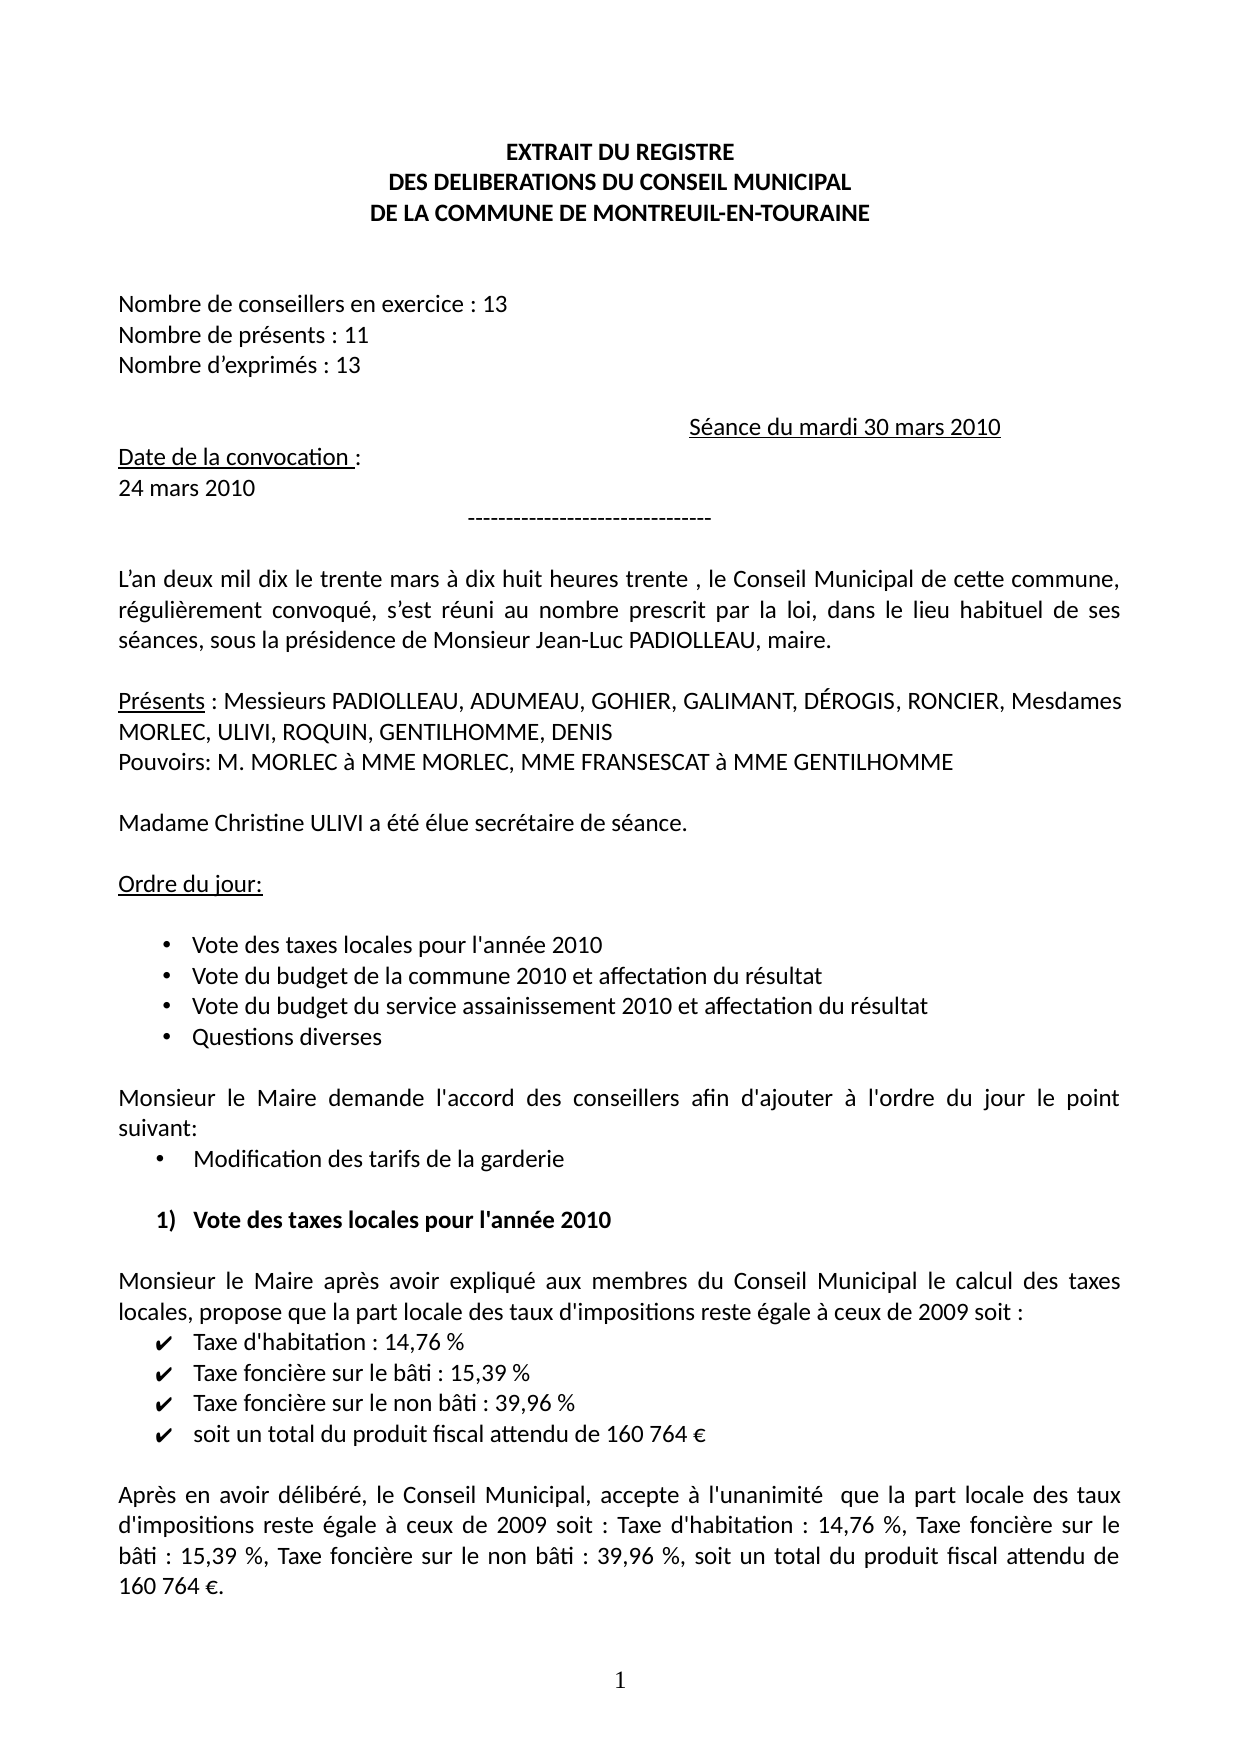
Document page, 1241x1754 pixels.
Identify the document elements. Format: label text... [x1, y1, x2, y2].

text 24 mars 2010 [24, 472, 1122, 502]
text DES DELIBERATIONS DU CONSEIL MUNICIPAL [118, 166, 1122, 197]
text Monsieur le Maire après avoir expliqué aux membres du Conseil Municipal le calcul des taxes locales, propose que la part locale des taux d'impositions reste égale à ceux de 2009 soit : [118, 1265, 1122, 1326]
list Vote du budget du service assainissement 2010 et affectation du résultat [162, 991, 1122, 1021]
text Pouvoirs: M. MORLEC à MME MORLEC, MME FRANSESCAT à MME GENTILHOMME [118, 746, 1122, 777]
text DE LA COMMUNE DE MONTREUIL-EN-TOURAINE [118, 197, 1122, 227]
text Madame Christine ULIVI a été élue secrétaire de séance. [118, 807, 1122, 838]
text EXTRAIT DU REGISTRE [118, 136, 1122, 166]
text Monsieur le Maire demande l'accord des conseillers afin d'ajouter à l'ordre du jour le point suivant: [118, 1082, 1122, 1143]
text Nombre de conseillers en exercice : 13 [118, 288, 1122, 319]
list Taxe foncière sur le bâti : 15,39 % [156, 1357, 1122, 1387]
text Date de la convocation : [24, 441, 1122, 472]
list Modification des tarifs de la garderie [156, 1143, 1122, 1174]
list Vote des taxes locales pour l'année 2010 [162, 929, 1122, 960]
list Taxe foncière sur le non bâti : 39,96 % [156, 1387, 1122, 1418]
text Nombre d’exprimés : 13 [24, 349, 1122, 380]
text Séance du mardi 30 mars 2010 [24, 411, 1122, 441]
list Taxe d'habitation : 14,76 % [156, 1326, 1122, 1357]
list Questions diverses [162, 1021, 1122, 1052]
text Présents : Messieurs PADIOLLEAU, ADUMEAU, GOHIER, GALIMANT, DÉROGIS, RONCIER, Mesdames MORLEC, ULIVI, ROQUIN, GENTILHOMME, DENIS [118, 685, 1122, 746]
list soit un total du produit fiscal attendu de 160 764 € [156, 1418, 1122, 1448]
text Après en avoir délibéré, le Conseil Municipal, accepte à l'unanimité que la part locale des taux d'impositions reste égale à ceux de 2009 soit : Taxe d'habitation : 14,76 %, Taxe foncière sur le bâti : 15,39 %, Taxe foncière sur le non bâti : 39,96 %, soit un total du produit fiscal attendu de 160 764 €. [118, 1479, 1122, 1601]
text L’an deux mil dix le trente mars à dix huit heures trente , le Conseil Municipal de cette commune, régulièrement convoqué, s’est réuni au nombre prescrit par la loi, dans le lieu habituel de ses séances, sous la présidence de Monsieur Jean-Luc PADIOLLEAU, maire. [118, 563, 1122, 655]
text Ordre du jour: [118, 868, 1122, 899]
list Vote des taxes locales pour l'année 2010 [156, 1204, 1122, 1235]
text -------------------------------- [24, 502, 1122, 533]
list Vote du budget de la commune 2010 et affectation du résultat [162, 960, 1122, 991]
text Nombre de présents : 11 [118, 319, 1122, 349]
